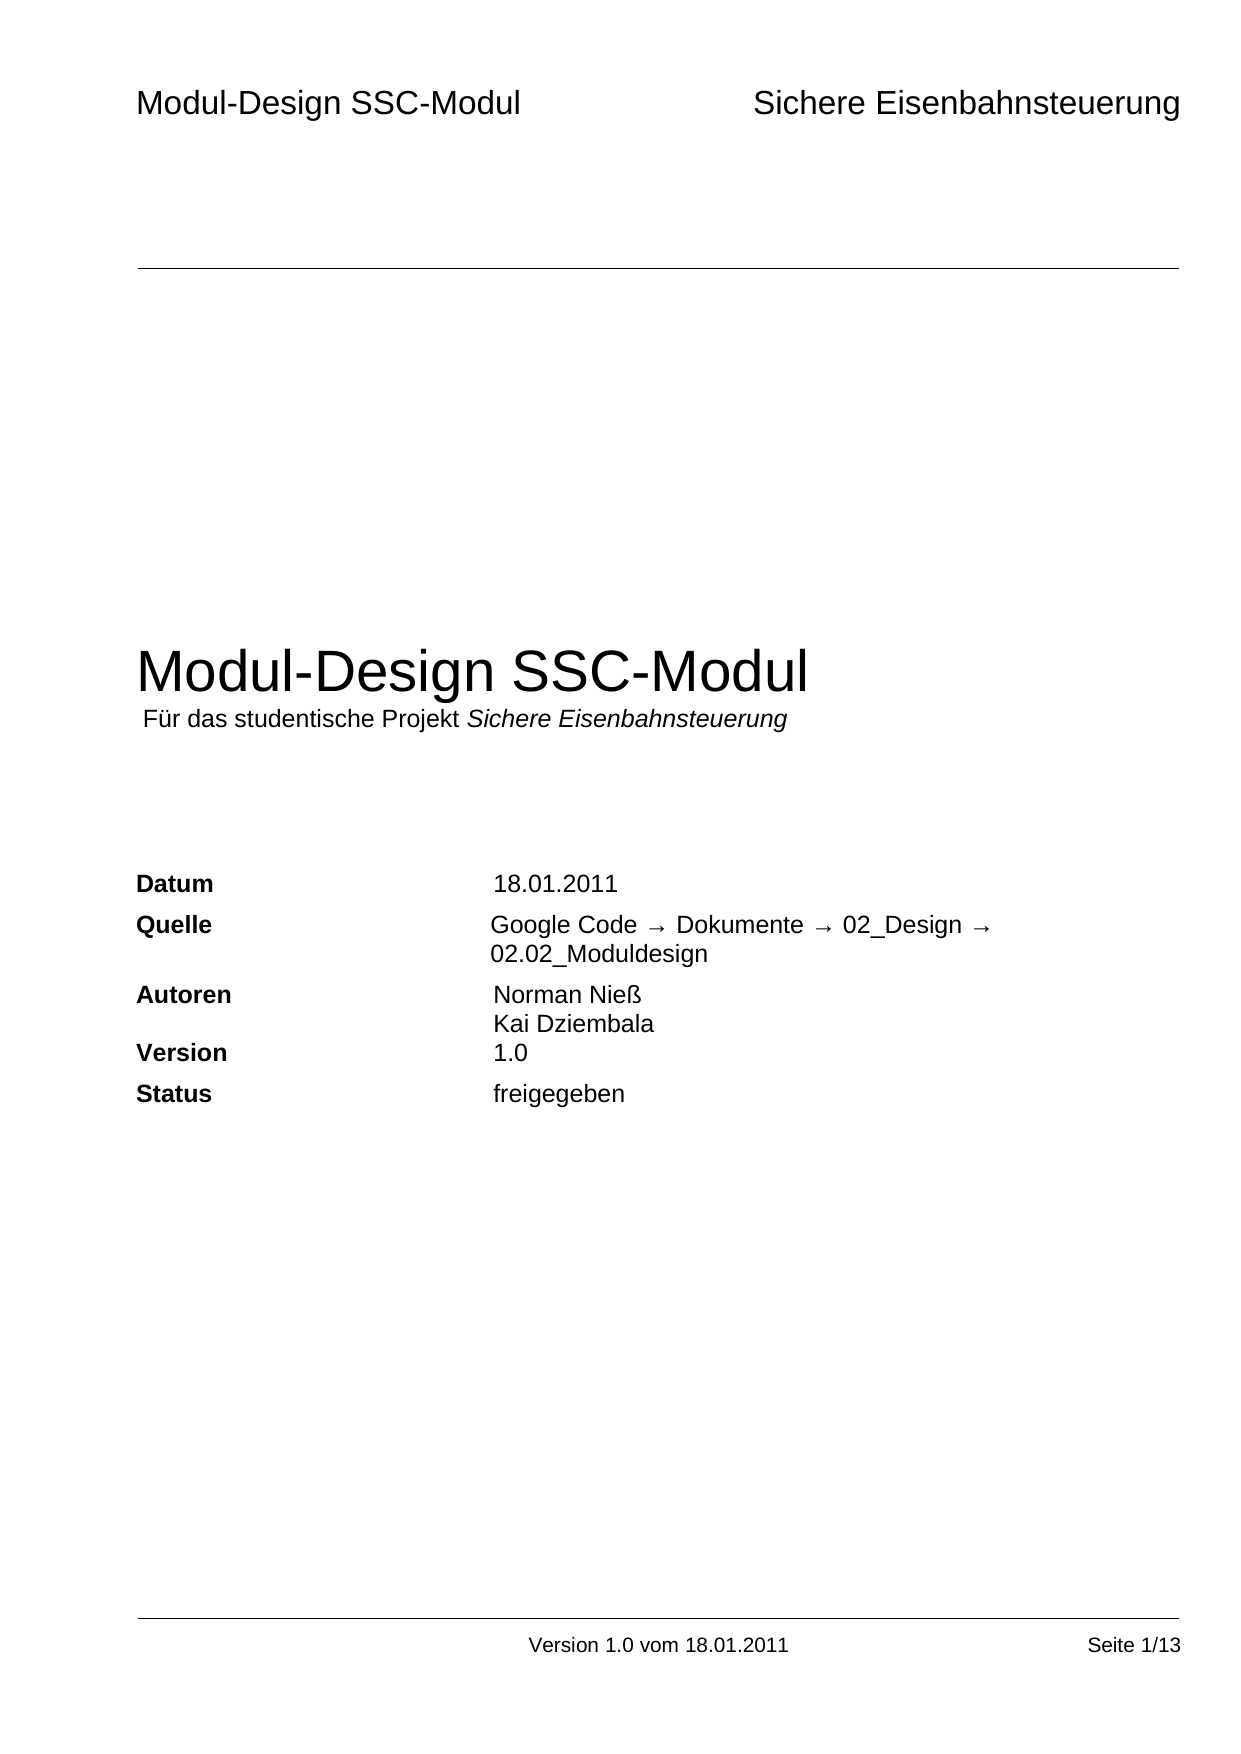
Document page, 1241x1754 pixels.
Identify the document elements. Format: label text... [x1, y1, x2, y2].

text Version 1.0 [136, 1038, 1181, 1067]
text Für das studentische Projekt Sichere Eisenbahnsteuerung [136, 704, 1181, 733]
text Quelle Google Code → Dokumente → 02_Design → 02.02_Moduldesign [136, 910, 1181, 968]
text Datum 18.01.2011 [136, 869, 1181, 898]
title Modul-Design SSC-Modul [136, 637, 1181, 704]
text Status freigegeben [136, 1079, 1181, 1108]
text Kai Dziembala [136, 1009, 1181, 1038]
text Autoren Norman Nieß [136, 980, 1181, 1009]
